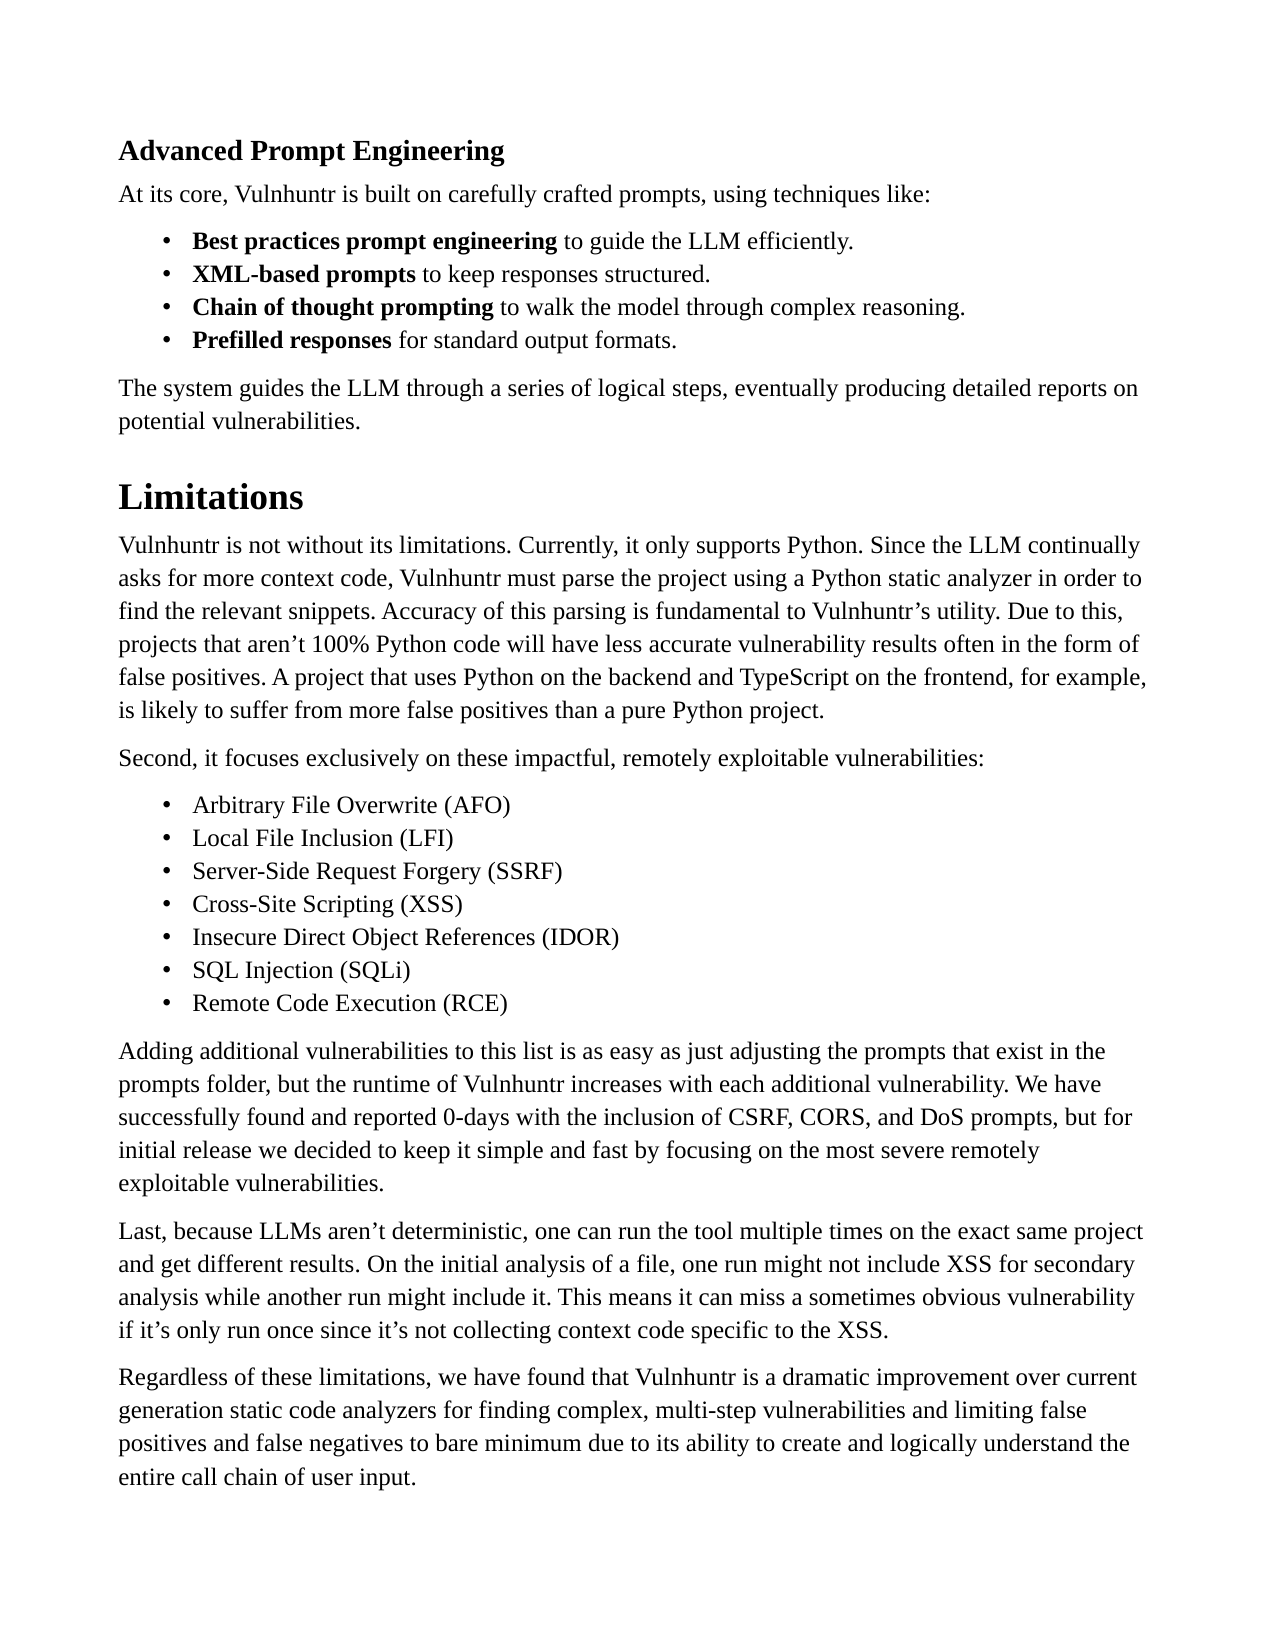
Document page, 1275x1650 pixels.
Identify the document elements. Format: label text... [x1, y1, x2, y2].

list Insecure Direct Object References (IDOR) [162, 922, 1157, 951]
text Adding additional vulnerabilities to this list is as easy as just adjusting the prompts that exist in the prompts folder, but the runtime of Vulnhuntr increases with each additional vulnerability. We have successfully found and reported 0-days with the inclusion of CSRF, CORS, and DoS prompts, but for initial release we decided to keep it simple and fast by focusing on the most severe remotely exploitable vulnerabilities. [118, 1036, 1157, 1197]
subtitle Advanced Prompt Engineering [118, 133, 1157, 166]
list Best practices prompt engineering to guide the LLM efficiently. [162, 226, 1157, 255]
text Last, because LLMs aren’t deterministic, one can run the tool multiple times on the exact same project and get different results. On the initial analysis of a file, one run might not include XSS for secondary analysis while another run might include it. This means it can miss a sometimes obvious vulnerability if it’s only run once since it’s not collecting context code specific to the XSS. [118, 1216, 1157, 1344]
list Cross-Site Scripting (XSS) [162, 889, 1157, 918]
list SQL Injection (SQLi) [162, 956, 1157, 984]
list Server-Side Request Forgery (SSRF) [162, 856, 1157, 885]
text Regardless of these limitations, we have found that Vulnhuntr is a dramatic improvement over current generation static code analyzers for finding complex, multi-step vulnerabilities and limiting false positives and false negatives to bare minimum due to its ability to create and logically understand the entire call chain of user input. [118, 1362, 1157, 1490]
list Prefilled responses for standard output formats. [162, 325, 1157, 354]
list Local File Inclusion (LFI) [162, 823, 1157, 852]
list Chain of thought prompting to walk the model through complex reasoning. [162, 292, 1157, 321]
text The system guides the LLM through a series of logical steps, eventually producing detailed reports on potential vulnerabilities. [118, 373, 1157, 435]
list Arbitrary File Overwrite (AFO) [162, 790, 1157, 819]
list Remote Code Execution (RCE) [162, 988, 1157, 1017]
text Second, it focuses exclusively on these impactful, remotely exploitable vulnerabilities: [118, 743, 1157, 772]
list XML-based prompts to keep responses structured. [162, 259, 1157, 288]
subtitle Limitations [118, 474, 1157, 518]
text At its core, Vulnhuntr is built on carefully crafted prompts, using techniques like: [118, 179, 1157, 207]
text Vulnhuntr is not without its limitations. Currently, it only supports Python. Since the LLM continually asks for more context code, Vulnhuntr must parse the project using a Python static analyzer in order to find the relevant snippets. Accuracy of this parsing is fundamental to Vulnhuntr’s utility. Due to this, projects that aren’t 100% Python code will have less accurate vulnerability results often in the form of false positives. A project that uses Python on the backend and TypeScript on the frontend, for example, is likely to suffer from more false positives than a pure Python project. [118, 530, 1157, 724]
